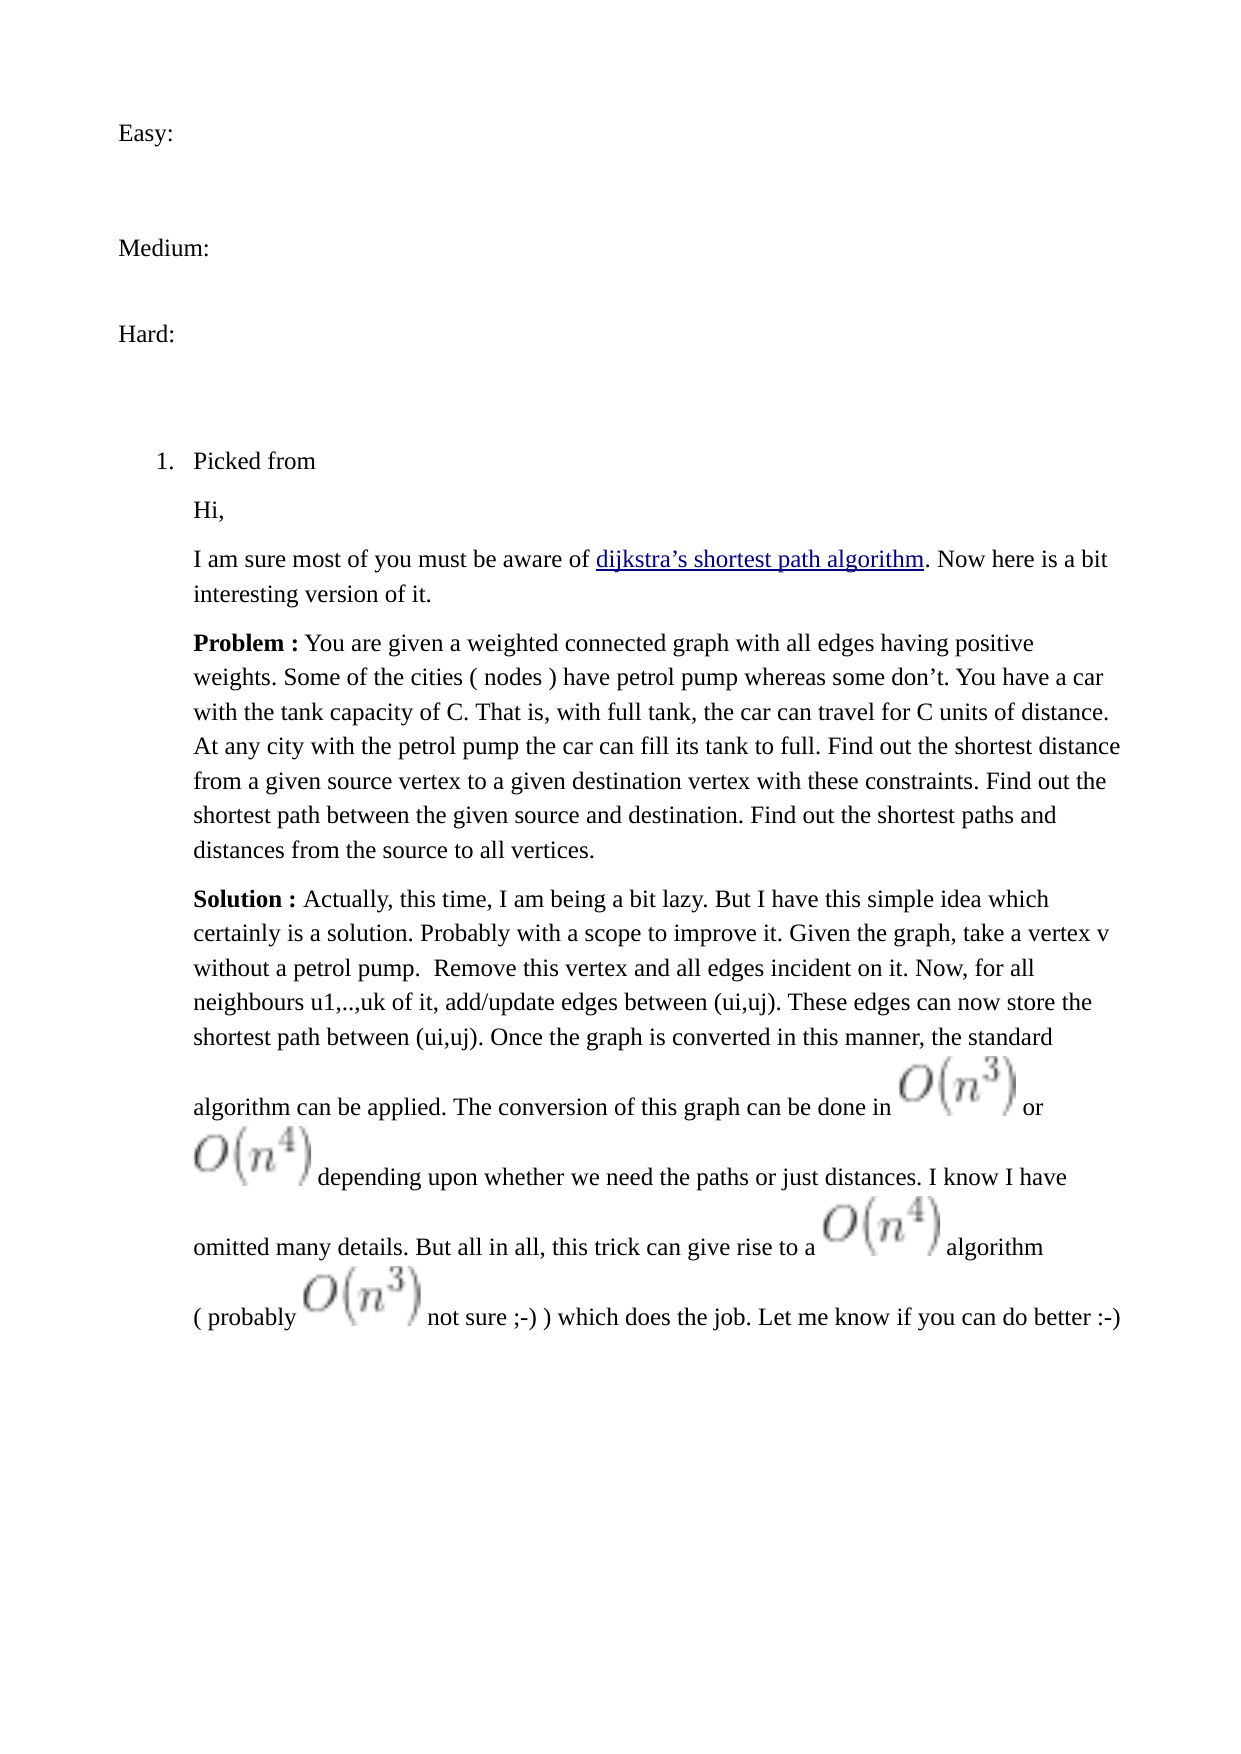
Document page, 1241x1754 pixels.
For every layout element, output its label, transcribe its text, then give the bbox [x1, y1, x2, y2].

text Medium: [118, 233, 1122, 262]
picture [193, 1126, 312, 1186]
list I am sure most of you must be aware of dijkstra’s shortest path algorithm. Now here is a bit interesting version of it. [156, 544, 1122, 608]
list Problem : You are given a weighted connected graph with all edges having positive weights. Some of the cities ( nodes ) have petrol pump whereas some don’t. You have a car with the tank capacity of C. That is, with full tank, the car can travel for C units of distance. At any city with the petrol pump the car can fill its tank to full. Find out the shortest distance from a given source vertex to a given destination vertex with these constraints. Find out the shortest path between the given source and destination. Find out the shortest paths and distances from the source to all vertices. [156, 628, 1122, 863]
picture [822, 1196, 941, 1256]
text Hard: [118, 319, 1122, 348]
list Solution : Actually, this time, I am being a bit lazy. But I have this simple idea which certainly is a solution. Probably with a scope to improve it. Given the graph, take a vertex v without a petrol pump. Remove this vertex and all edges incident on it. Now, for all neighbours u1,..,uk of it, add/update edges between (ui,uj). These edges can now store the shortest path between (ui,uj). Once the graph is converted in this manner, the standard algorithm can be applied. The conversion of this graph can be done in or depending upon whether we need the paths or just distances. I know I have omitted many details. But all in all, this trick can give rise to a algorithm ( probably not sure ;-) ) which does the job. Let me know if you can do better :-) [156, 884, 1122, 1331]
list Hi, [156, 495, 1122, 524]
picture [302, 1266, 421, 1326]
text Easy: [118, 118, 1122, 147]
list Picked from [156, 446, 1122, 475]
picture [898, 1056, 1016, 1116]
